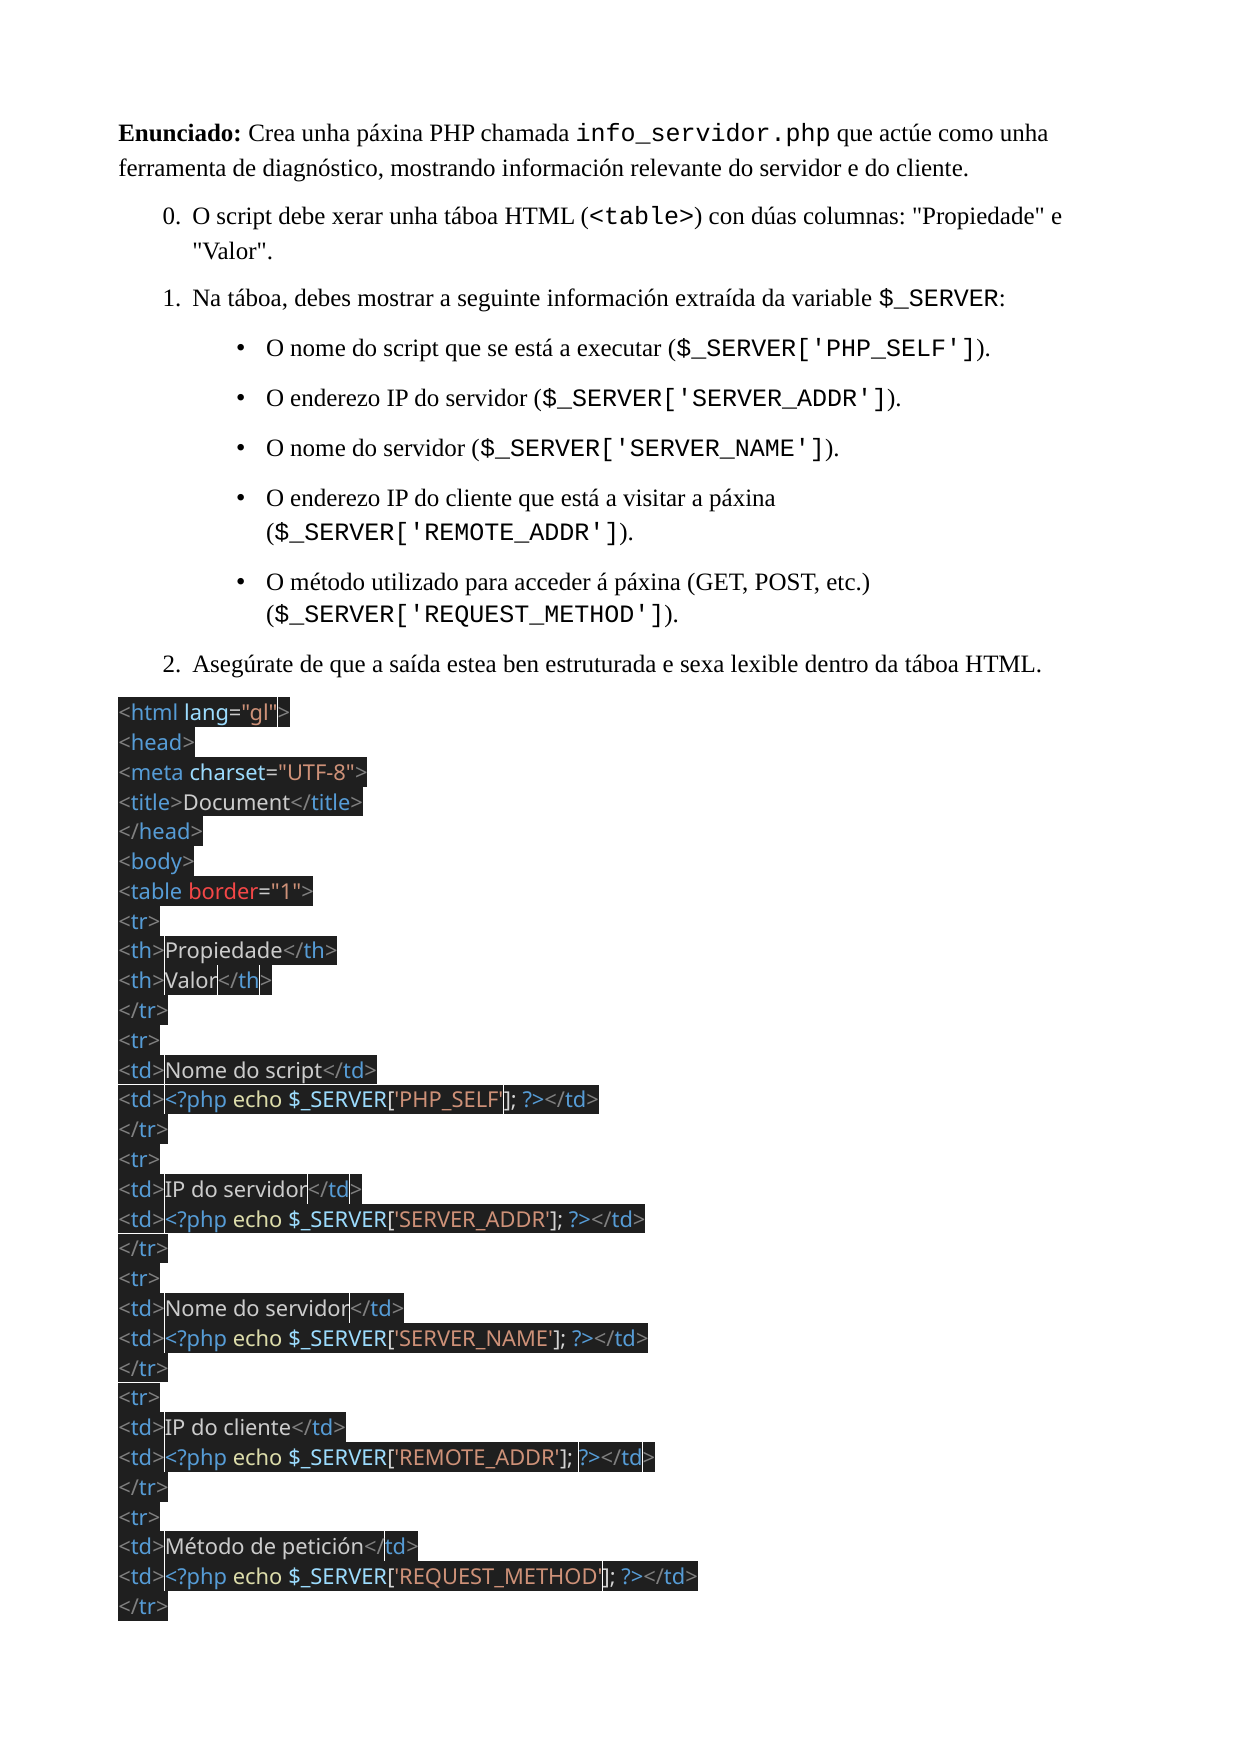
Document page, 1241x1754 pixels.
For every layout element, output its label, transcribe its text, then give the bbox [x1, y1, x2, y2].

text Enunciado: Crea unha páxina PHP chamada info_servidor.php que actúe como unha ferramenta de diagnóstico, mostrando información relevante do servidor e do cliente. [118, 118, 1122, 182]
text <tr> [118, 1025, 1122, 1055]
text <meta charset="UTF-8"> [118, 757, 1122, 787]
list O script debe xerar unha táboa HTML (<table>) con dúas columnas: "Propiedade" e "Valor". [162, 201, 1122, 265]
text <td><?php echo $_SERVER['REQUEST_METHOD']; ?></td> [118, 1561, 1122, 1591]
text <title>Document</title> [118, 787, 1122, 816]
text </tr> [118, 1591, 1122, 1621]
text <td>IP do servidor</td> [118, 1174, 1122, 1204]
text <td><?php echo $_SERVER['SERVER_NAME']; ?></td> [118, 1323, 1122, 1353]
text <td>Nome do servidor</td> [118, 1293, 1122, 1323]
text <tr> [118, 1144, 1122, 1174]
text </tr> [118, 995, 1122, 1025]
text </tr> [118, 1353, 1122, 1382]
text </head> [118, 816, 1122, 846]
text </tr> [118, 1114, 1122, 1144]
text <tr> [118, 906, 1122, 936]
text <head> [118, 727, 1122, 757]
text <td><?php echo $_SERVER['REMOTE_ADDR']; ?></td> [118, 1442, 1122, 1472]
text <th>Valor</th> [118, 965, 1122, 995]
text <th>Propiedade</th> [118, 936, 1122, 965]
text <td><?php echo $_SERVER['PHP_SELF']; ?></td> [118, 1084, 1122, 1114]
text <td><?php echo $_SERVER['SERVER_ADDR']; ?></td> [118, 1204, 1122, 1233]
text </tr> [118, 1472, 1122, 1502]
text <td>Método de petición</td> [118, 1531, 1122, 1561]
text <tr> [118, 1502, 1122, 1531]
text <td>IP do cliente</td> [118, 1412, 1122, 1442]
text <table border="1"> [118, 876, 1122, 906]
list O nome do script que se está a executar ($_SERVER['PHP_SELF']). [236, 333, 1122, 364]
text <td>Nome do script</td> [118, 1055, 1122, 1084]
list Na táboa, debes mostrar a seguinte información extraída da variable $_SERVER: [162, 283, 1122, 314]
text <body> [118, 846, 1122, 876]
text <tr> [118, 1263, 1122, 1293]
list O enderezo IP do servidor ($_SERVER['SERVER_ADDR']). [236, 383, 1122, 414]
text </tr> [118, 1233, 1122, 1263]
text <tr> [118, 1382, 1122, 1412]
list O enderezo IP do cliente que está a visitar a páxina ($_SERVER['REMOTE_ADDR']). [236, 483, 1122, 547]
list O nome do servidor ($_SERVER['SERVER_NAME']). [236, 433, 1122, 464]
text <html lang="gl"> [118, 697, 1122, 727]
list Asegúrate de que a saída estea ben estruturada e sexa lexible dentro da táboa HTML. [162, 649, 1122, 678]
list O método utilizado para acceder á páxina (GET, POST, etc.) ($_SERVER['REQUEST_METHOD']). [236, 567, 1122, 630]
